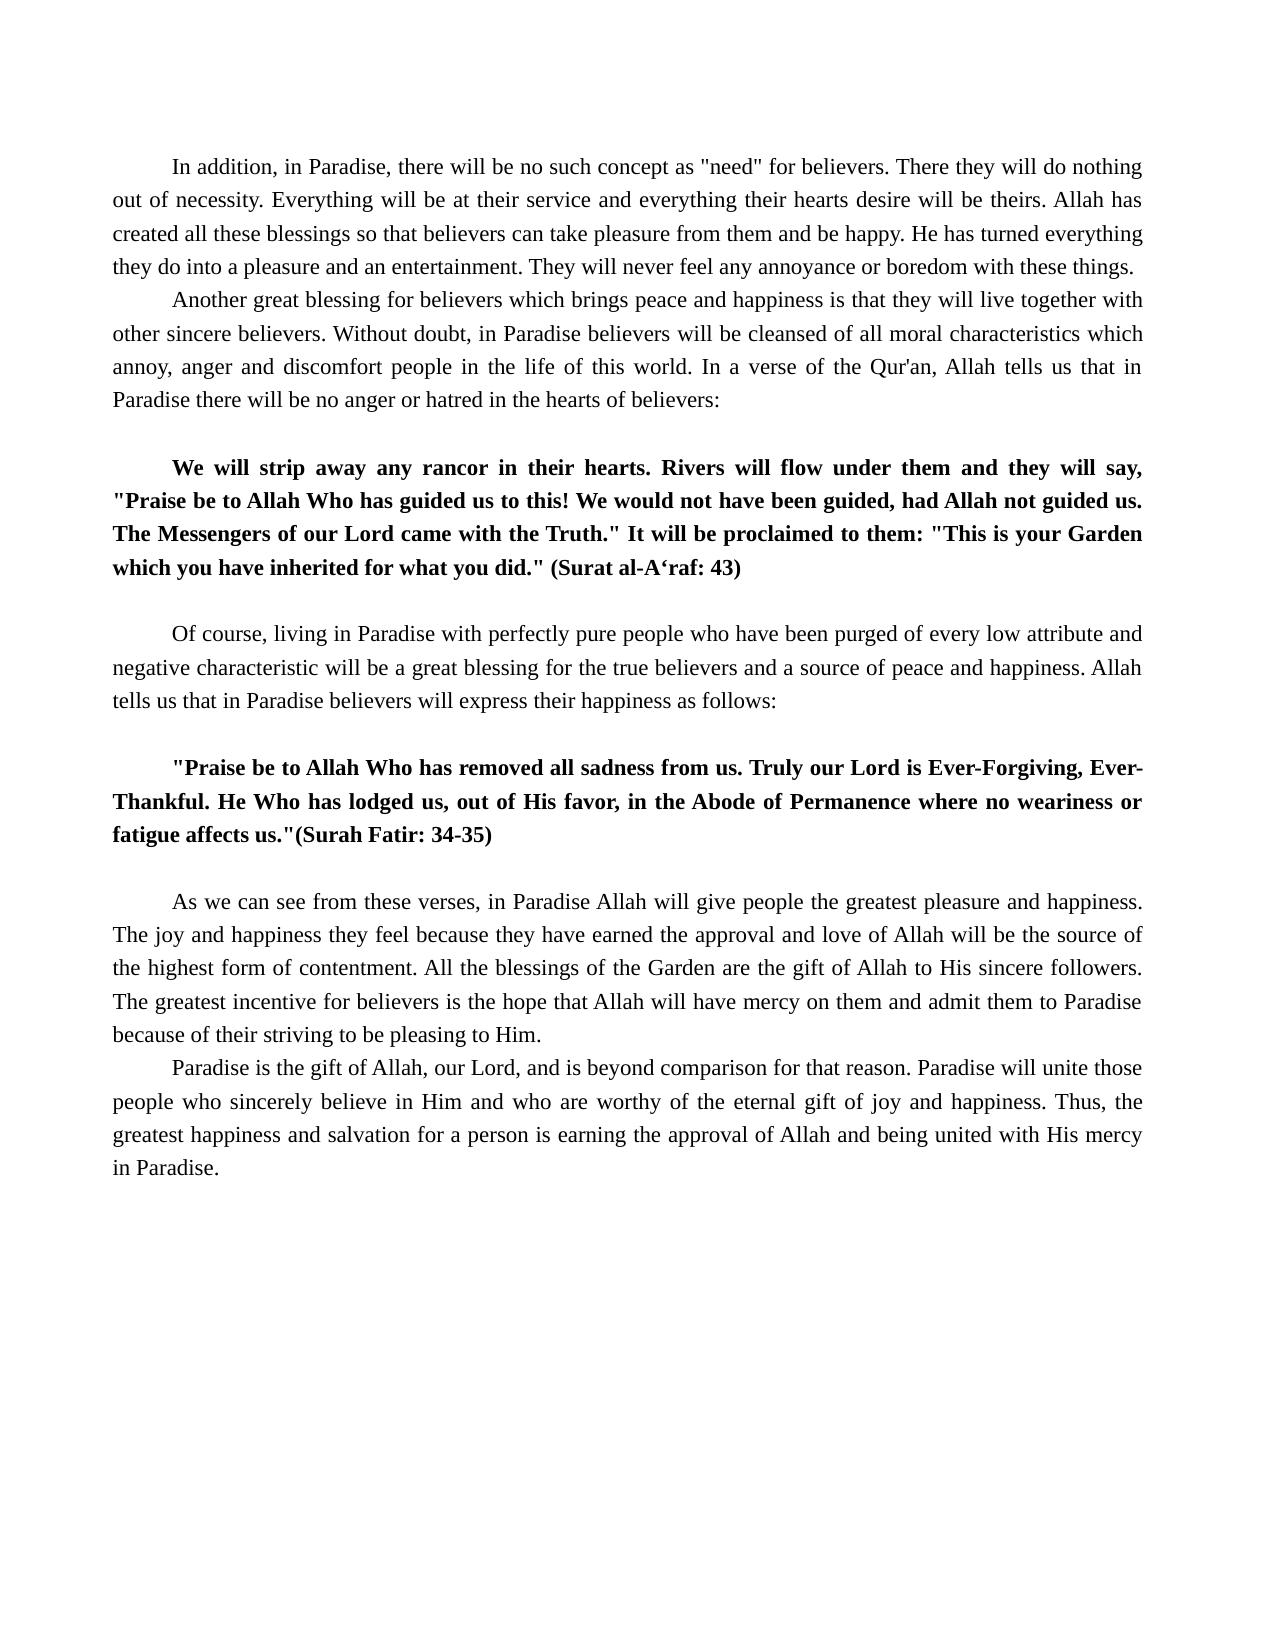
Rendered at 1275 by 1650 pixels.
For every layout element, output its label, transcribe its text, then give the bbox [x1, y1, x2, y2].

text As we can see from these verses, in Paradise Allah will give people the greatest pleasure and happiness. The joy and happiness they feel because they have earned the approval and love of Allah will be the source of the highest form of contentment. All the blessings of the Garden are the gift of Allah to His sincere followers. The greatest incentive for believers is the hope that Allah will have mercy on them and admit them to Paradise because of their striving to be pleasing to Him. [112, 882, 1145, 1049]
text We will strip away any rancor in their hearts. Rivers will flow under them and they will say, "Praise be to Allah Who has guided us to this! We would not have been guided, had Allah not guided us. The Messengers of our Lord came with the Truth." It will be proclaimed to them: "This is your Garden which you have inherited for what you did." (Surat al-A‘raf: 43) [112, 448, 1145, 582]
text Paradise is the gift of Allah, our Lord, and is beyond comparison for that reason. Paradise will unite those people who sincerely believe in Him and who are worthy of the eternal gift of joy and happiness. Thus, the greatest happiness and salvation for a person is earning the approval of Allah and being united with His mercy in Paradise. [112, 1049, 1145, 1182]
text "Praise be to Allah Who has removed all sadness from us. Truly our Lord is Ever-Forgiving, Ever-Thankful. He Who has lodged us, out of His favor, in the Abode of Permanence where no weariness or fatigue affects us."(Surah Fatir: 34-35) [112, 749, 1145, 849]
text Another great blessing for believers which brings peace and happiness is that they will live together with other sincere believers. Without doubt, in Paradise believers will be cleansed of all moral characteristics which annoy, anger and discomfort people in the life of this world. In a verse of the Qur'an, Allah tells us that in Paradise there will be no anger or hatred in the hearts of believers: [112, 281, 1145, 414]
text In addition, in Paradise, there will be no such concept as "need" for believers. There they will do nothing out of necessity. Everything will be at their service and everything their hearts desire will be theirs. Allah has created all these blessings so that believers can take pleasure from them and be happy. He has turned everything they do into a pleasure and an entertainment. They will never feel any annoyance or boredom with these things. [112, 148, 1145, 281]
text Of course, living in Paradise with perfectly pure people who have been purged of every low attribute and negative characteristic will be a great blessing for the true believers and a source of peace and happiness. Allah tells us that in Paradise believers will express their happiness as follows: [112, 615, 1145, 715]
